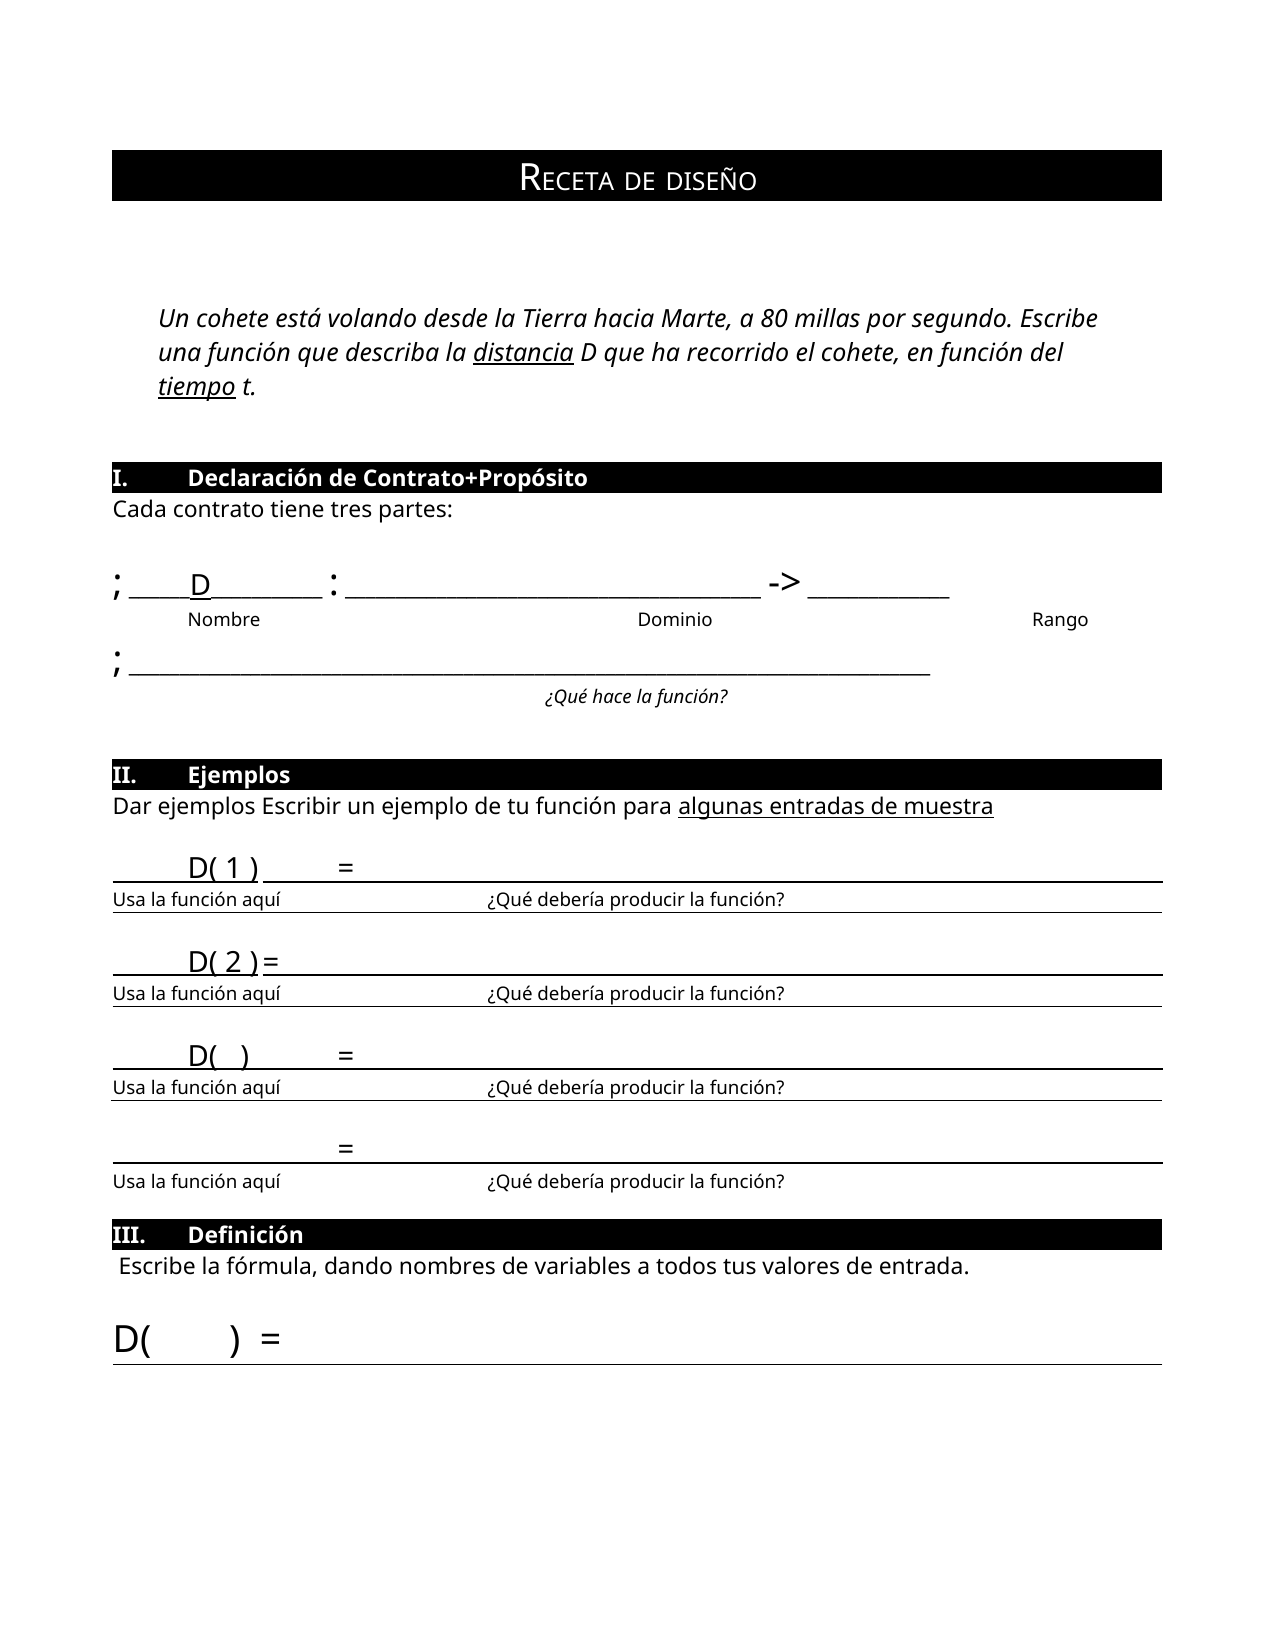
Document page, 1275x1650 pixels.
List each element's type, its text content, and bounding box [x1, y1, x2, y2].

text Usa la función aquí ¿Qué debería producir la función? [112, 1074, 1162, 1100]
subtitle Ejemplos [112, 759, 1162, 790]
text Cada contrato tiene tres partes: [112, 493, 1162, 524]
text = [112, 1129, 1162, 1162]
text [112, 1069, 1162, 1074]
text Usa la función aquí ¿Qué debería producir la función? [112, 981, 1162, 1006]
text D( 1 ) = [112, 847, 1162, 887]
subtitle Declaración de Contrato+Propósito [112, 462, 1162, 493]
list Escribe la fórmula, dando nombres de variables a todos tus valores de entrada. [75, 1250, 1162, 1281]
text D( ) = [112, 1313, 1162, 1364]
text ; _______________________________________________________________________________ [112, 632, 1162, 683]
text Un cohete está volando desde la Tierra hacia Marte, a 80 millas por segundo. Escribe una función que describa la distancia D que ha recorrido el cohete, en función del tiempo t. [158, 300, 1125, 403]
text D( 2 ) = [112, 941, 1162, 981]
subtitle Definición [112, 1219, 1162, 1250]
text ¿Qué hace la función? [112, 683, 1162, 708]
text Usa la función aquí ¿Qué debería producir la función? [112, 1168, 1162, 1194]
subtitle Receta de diseño [112, 150, 1162, 201]
text Nombre Dominio Rango [112, 606, 1162, 632]
text ; ______D___________ : _________________________________________ -> ______________ [112, 555, 1162, 606]
text Dar ejemplos Escribir un ejemplo de tu función para algunas entradas de muestra [112, 790, 1162, 822]
text Usa la función aquí ¿Qué debería producir la función? [112, 887, 1162, 912]
text [112, 1163, 1162, 1168]
text D( ) = [112, 1035, 1162, 1068]
